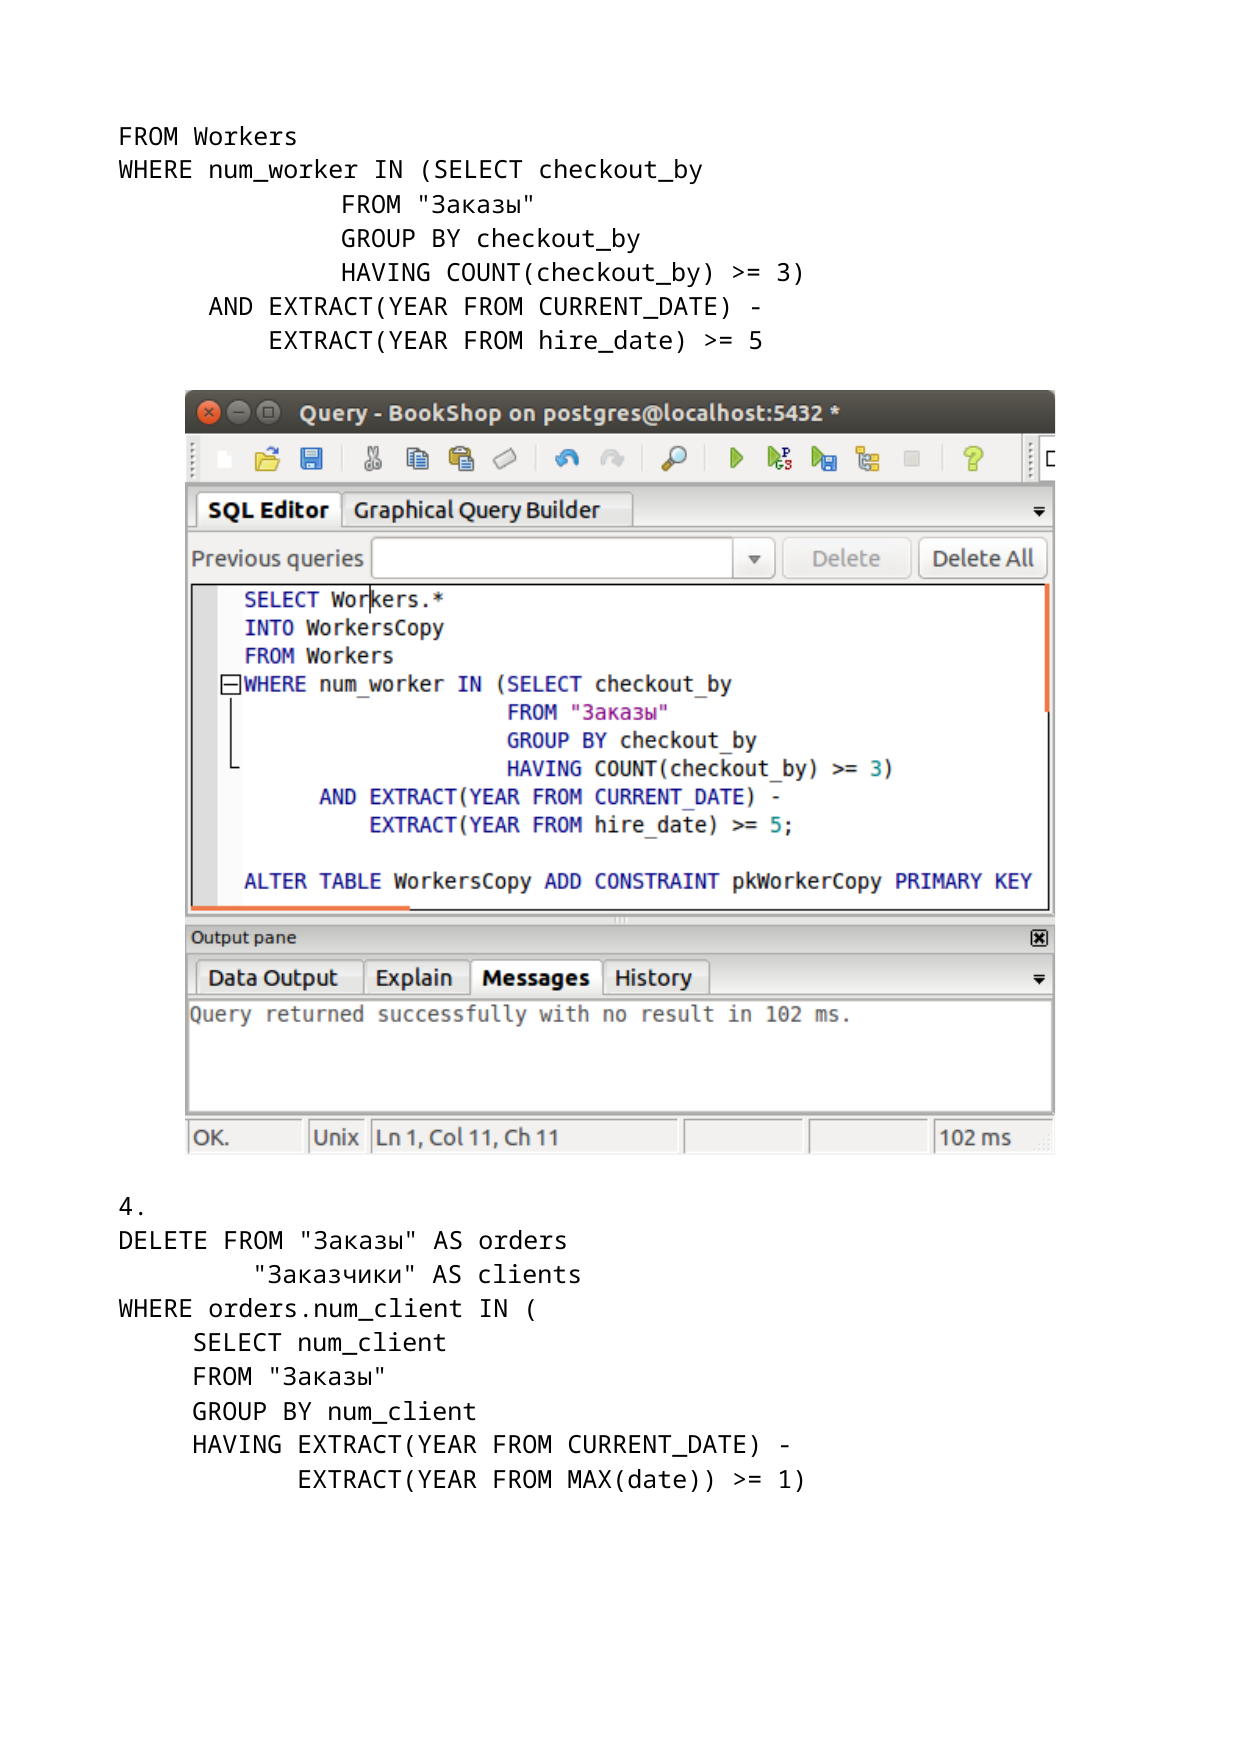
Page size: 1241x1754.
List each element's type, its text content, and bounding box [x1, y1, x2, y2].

text HAVING EXTRACT(YEAR FROM CURRENT_DATE) - [118, 1427, 1122, 1461]
text SELECT num_client [118, 1325, 1122, 1359]
text GROUP BY num_client [118, 1393, 1122, 1427]
text FROM "Заказы" [118, 186, 1122, 220]
text EXTRACT(YEAR FROM MAX(date)) >= 1) [118, 1461, 1122, 1495]
text WHERE orders.num_client IN ( [118, 1291, 1122, 1325]
text AND EXTRACT(YEAR FROM CURRENT_DATE) - [118, 288, 1122, 322]
text 4. [118, 1189, 1122, 1223]
text WHERE num_worker IN (SELECT checkout_by [118, 152, 1122, 186]
text "Заказчики" AS clients [118, 1257, 1122, 1291]
text HAVING COUNT(checkout_by) >= 3) [118, 254, 1122, 288]
text GROUP BY checkout_by [118, 220, 1122, 254]
text FROM Workers [118, 118, 1122, 152]
text DELETE FROM "Заказы" AS orders [118, 1223, 1122, 1257]
text EXTRACT(YEAR FROM hire_date) >= 5 [118, 322, 1122, 357]
text FROM "Заказы" [118, 1359, 1122, 1393]
picture [185, 390, 1056, 1155]
